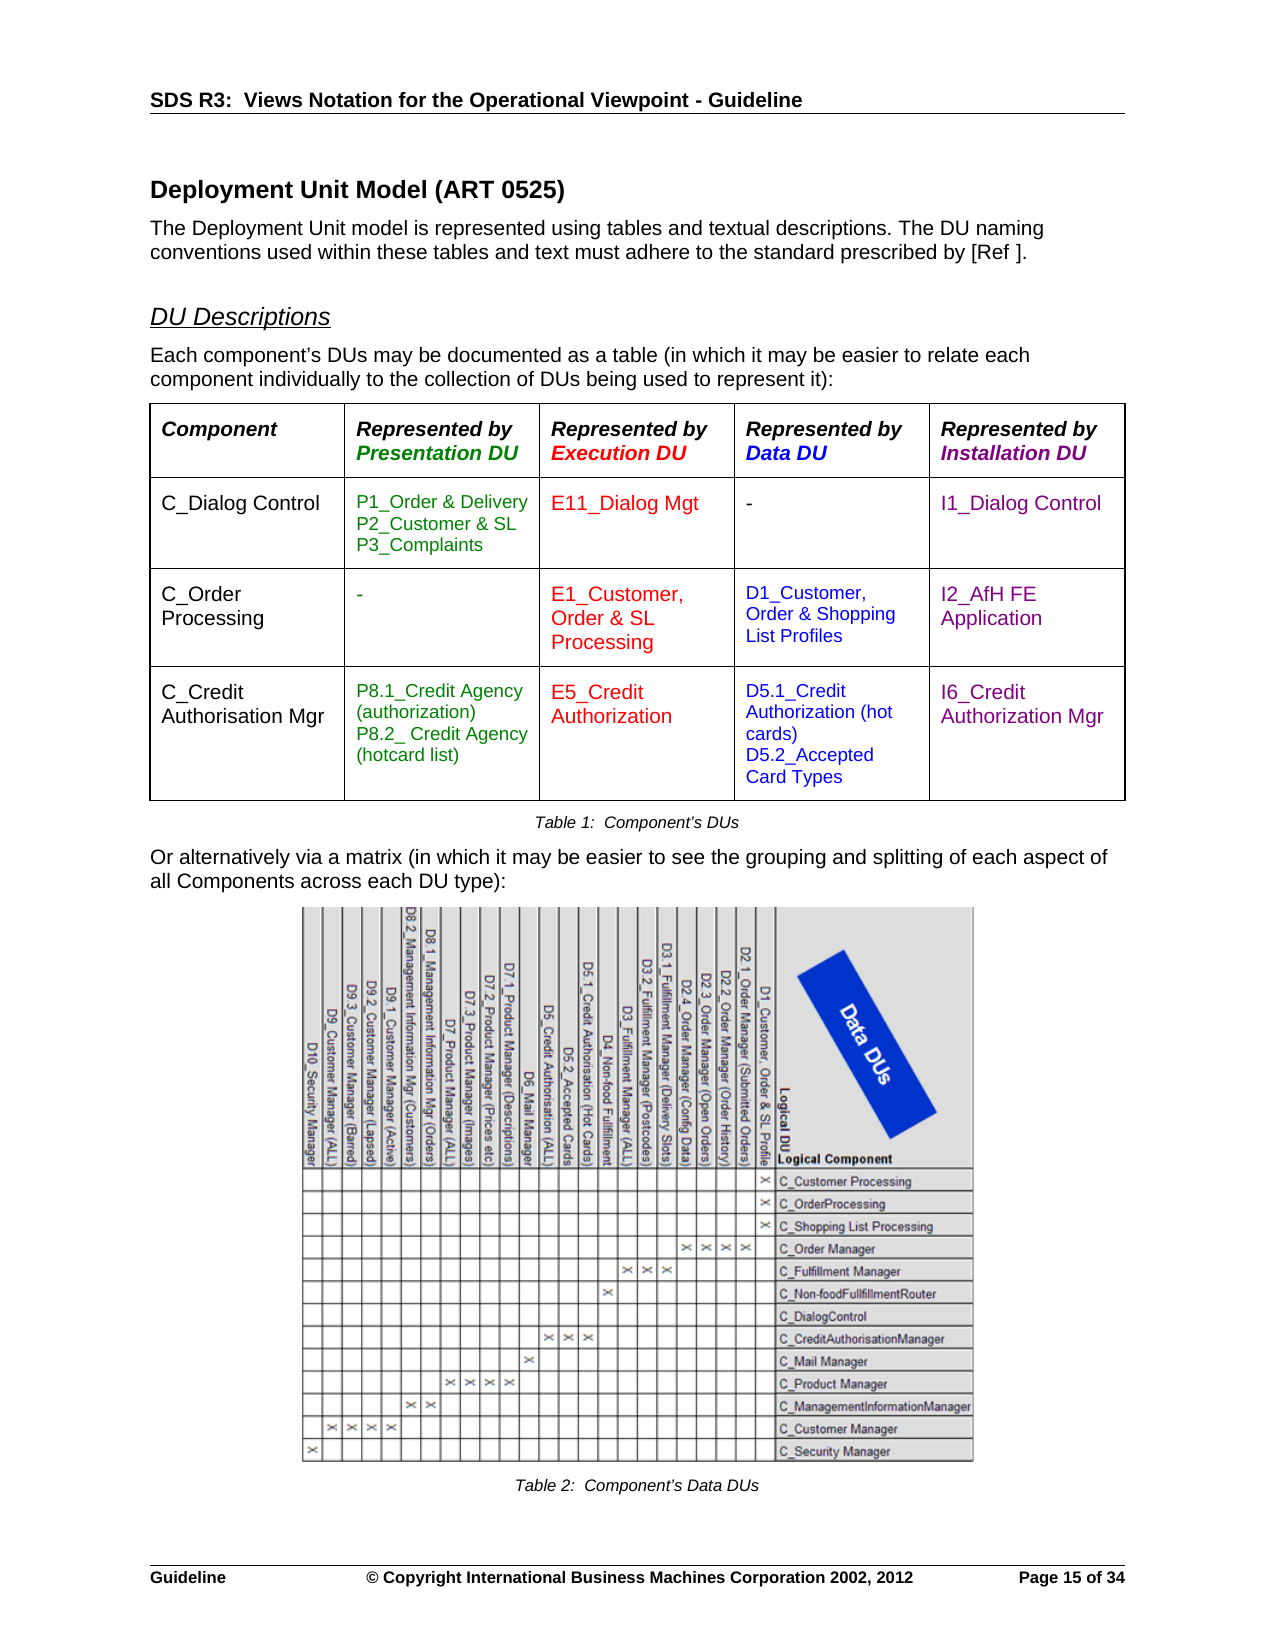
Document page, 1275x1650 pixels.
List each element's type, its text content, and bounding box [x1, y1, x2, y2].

table_cell P1_Order & Delivery P2_Customer & SL P3_Complaints [345, 478, 539, 568]
table_header Represented by Presentation DU [345, 404, 539, 477]
table_cell - [345, 569, 539, 666]
table_cell E1_Customer, Order & SL Processing [540, 569, 734, 666]
table_header Represented by Execution DU [540, 404, 734, 477]
table_cell P8.1_Credit Agency (authorization) P8.2_ Credit Agency (hotcard list) [345, 667, 539, 800]
table_header Represented by Installation DU [930, 404, 1124, 477]
table_cell I6_Credit Authorization Mgr [930, 667, 1124, 800]
table_cell D5.1_Credit Authorization (hot cards) D5.2_Accepted Card Types [735, 667, 929, 800]
table_cell C_Credit Authorisation Mgr [151, 667, 344, 800]
table_cell D1_Customer, Order & Shopping List Profiles [735, 569, 929, 666]
table_cell - [735, 478, 929, 568]
picture [301, 907, 974, 1462]
table_cell I2_AfH FE Application [930, 569, 1124, 666]
text Table 2: Component’s Data DUs [150, 1476, 1125, 1495]
table_header Component [151, 404, 344, 477]
text Or alternatively via a matrix (in which it may be easier to see the grouping and splitting of each aspect of all Components across each DU type): [150, 845, 1125, 893]
text Table 1: Component’s DUs [150, 813, 1125, 832]
table_cell I1_Dialog Control [930, 478, 1124, 568]
table_cell C_Dialog Control [151, 478, 344, 568]
table_cell E5_Credit Authorization [540, 667, 734, 800]
table_cell E11_Dialog Mgt [540, 478, 734, 568]
table_cell C_Order Processing [151, 569, 344, 666]
text Each component’s DUs may be documented as a table (in which it may be easier to relate each component individually to the collection of DUs being used to represent it): [150, 343, 1125, 391]
table_header Represented by Data DU [735, 404, 929, 477]
text The Deployment Unit model is represented using tables and textual descriptions. The DU naming conventions used within these tables and text must adhere to the standard prescribed by [Ref 1]. [150, 216, 1125, 264]
subtitle DU Descriptions [150, 302, 1125, 330]
subtitle Deployment Unit Model (ART 0525) [150, 175, 1125, 204]
